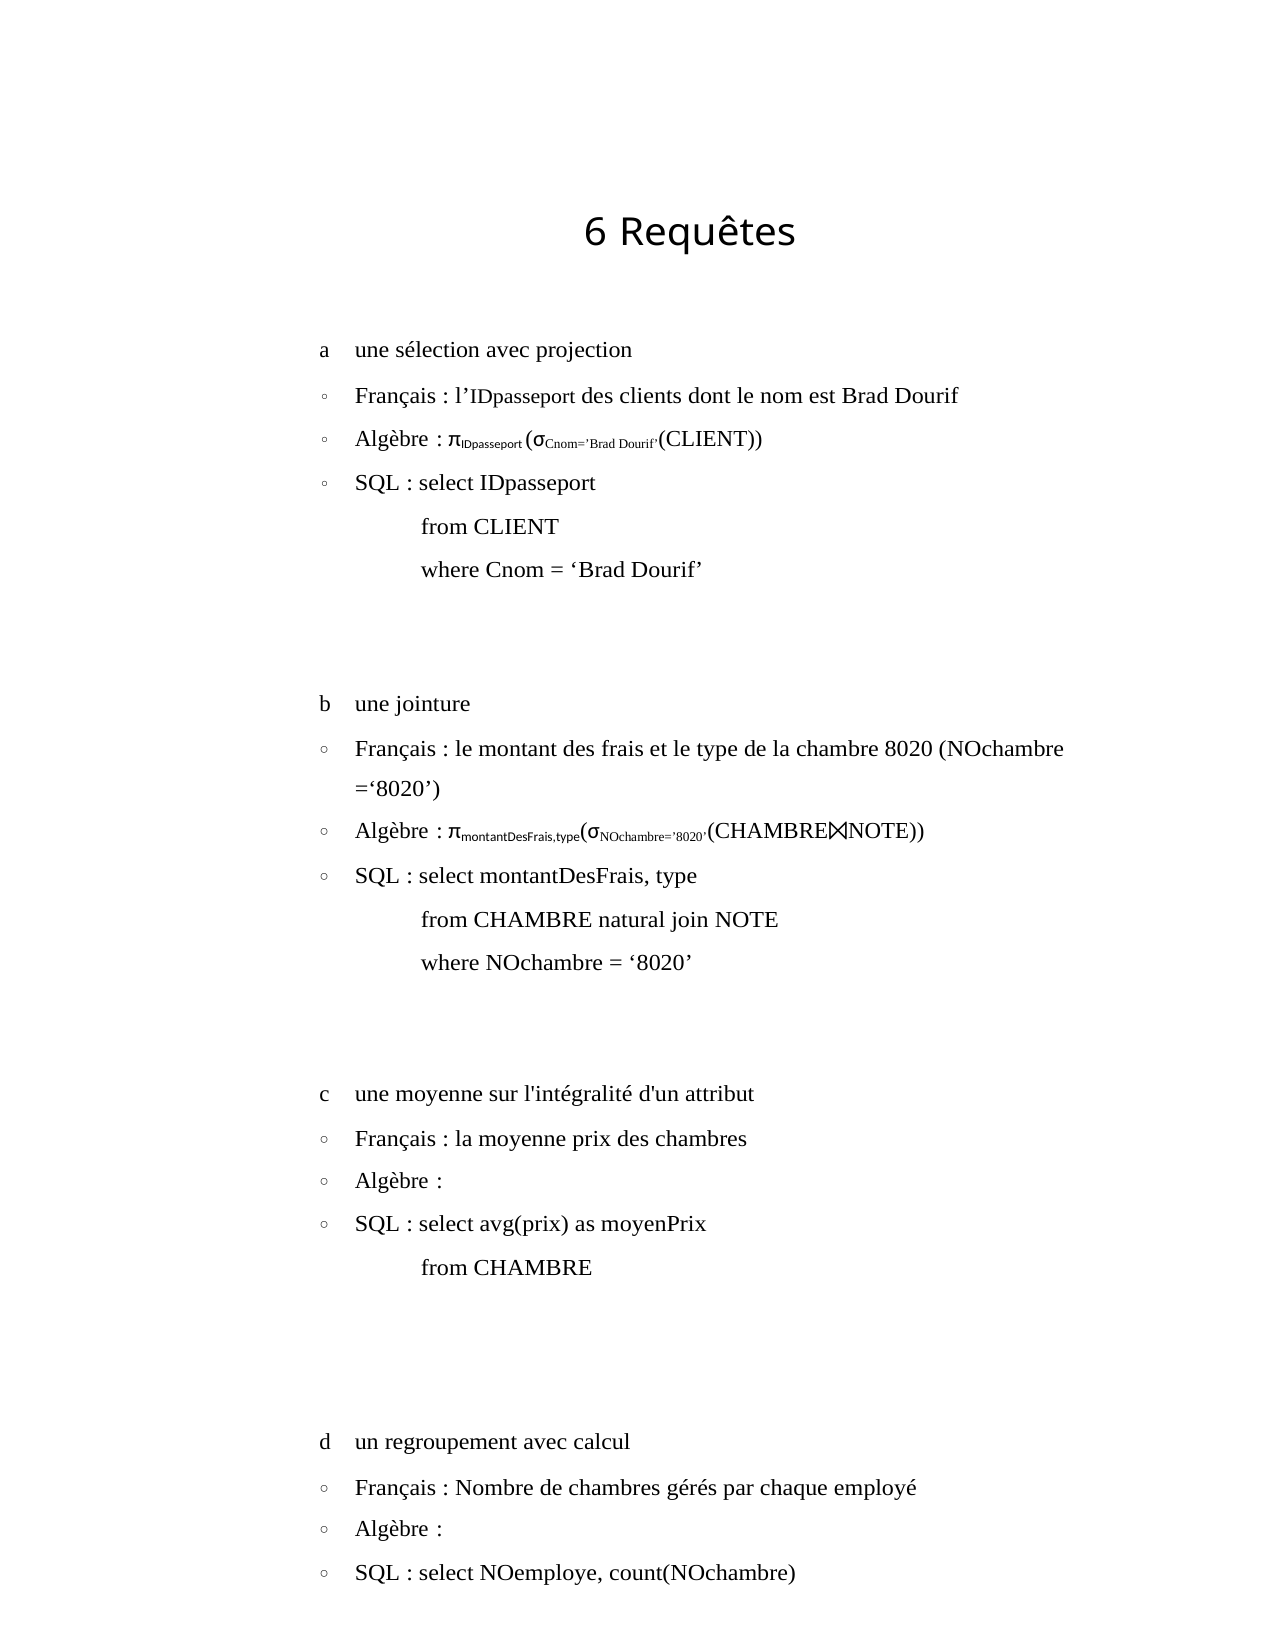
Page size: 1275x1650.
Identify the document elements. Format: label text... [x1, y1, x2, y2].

list SQL : select IDpasseport [319, 469, 1096, 496]
list une jointure [319, 690, 1096, 717]
list from CHAMBRE natural join NOTE [319, 906, 1096, 932]
subtitle Requêtes [284, 204, 1096, 256]
list Algèbre : πIDpasseport (σCnom=’Brad Dourif’(CLIENT)) [319, 424, 1096, 452]
list where NOchambre = ‘8020’ [319, 949, 1096, 975]
list Algèbre : [319, 1167, 1096, 1194]
list SQL : select avg(prix) as moyenPrix [319, 1211, 1096, 1237]
list une moyenne sur l'intégralité d'un attribut [319, 1080, 1096, 1107]
list Algèbre : [319, 1515, 1096, 1542]
list SQL : select montantDesFrais, type [319, 862, 1096, 889]
list une sélection avec projection [319, 337, 1096, 363]
list from CLIENT [319, 513, 1096, 539]
list where Cnom = ‘Brad Dourif’ [319, 556, 1096, 583]
list Français : le montant des frais et le type de la chambre 8020 (NOchambre =‘8020’) [319, 735, 1096, 801]
list from CHAMBRE [319, 1254, 1096, 1280]
list Français : la moyenne prix des chambres [319, 1126, 1096, 1152]
list SQL : select NOemploye, count(NOchambre) [319, 1558, 1096, 1585]
list Algèbre : πmontantDesFrais,type(σNOchambre=’8020’(CHAMBRE⨝NOTE)) [319, 817, 1096, 845]
list Français : Nombre de chambres gérés par chaque employé [319, 1473, 1096, 1500]
list un regroupement avec calcul [319, 1428, 1096, 1455]
list Français : l’IDpasseport des clients dont le nom est Brad Dourif [319, 382, 1096, 408]
